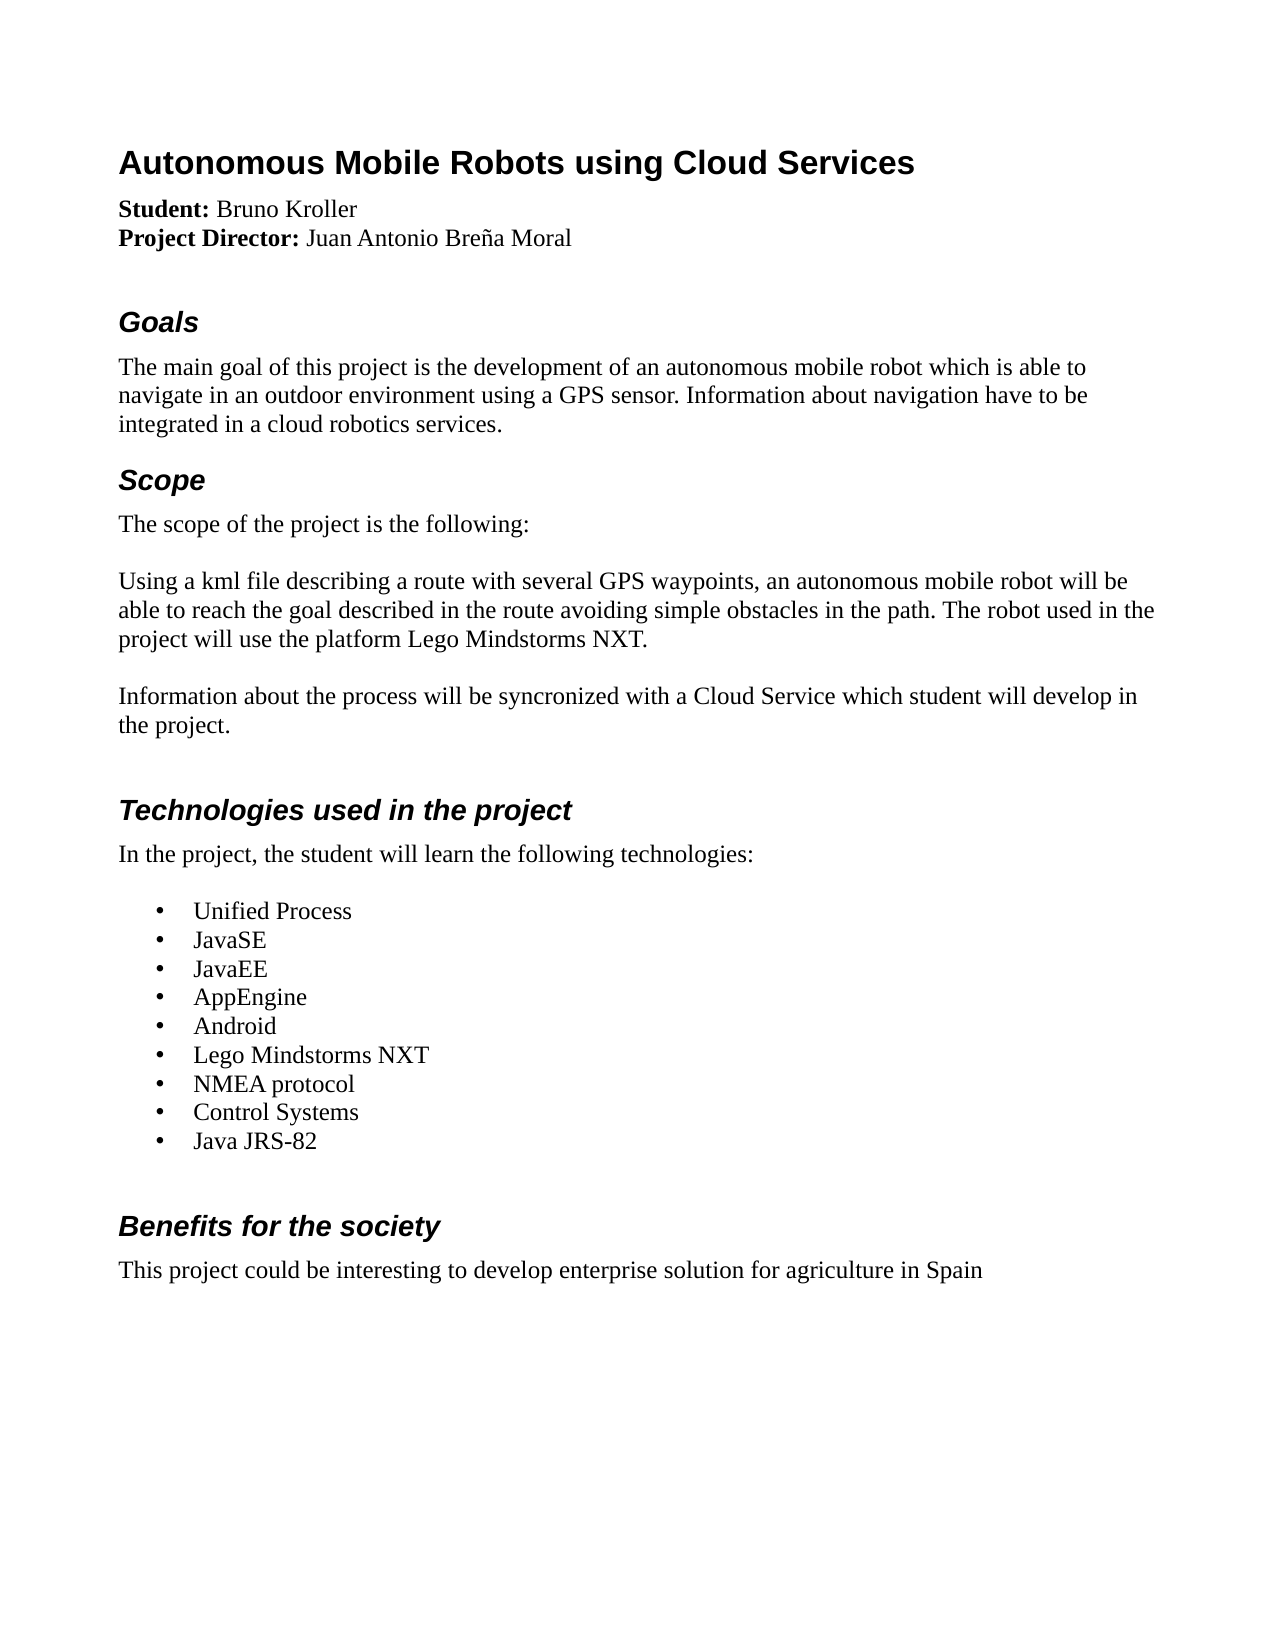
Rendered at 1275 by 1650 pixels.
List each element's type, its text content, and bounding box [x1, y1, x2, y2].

list AppEngine [156, 982, 1157, 1011]
list Android [156, 1011, 1157, 1040]
text Using a kml file describing a route with several GPS waypoints, an autonomous mobile robot will be able to reach the goal described in the route avoiding simple obstacles in the path. The robot used in the project will use the platform Lego Mindstorms NXT. [118, 566, 1157, 653]
list Java JRS-82 [156, 1126, 1157, 1155]
list Lego Mindstorms NXT [156, 1040, 1157, 1069]
text The main goal of this project is the development of an autonomous mobile robot which is able to navigate in an outdoor environment using a GPS sensor. Information about navigation have to be integrated in a cloud robotics services. [118, 352, 1157, 438]
text This project could be interesting to develop enterprise solution for agriculture in Spain [118, 1255, 1157, 1283]
subtitle Autonomous Mobile Robots using Cloud Services [118, 143, 1157, 182]
subtitle Scope [118, 463, 1157, 496]
list JavaEE [156, 954, 1157, 982]
text The scope of the project is the following: [118, 509, 1157, 538]
subtitle Technologies used in the project [118, 793, 1157, 826]
text Project Director: Juan Antonio Breña Moral [118, 223, 1157, 252]
text In the project, the student will learn the following technologies: [118, 839, 1157, 867]
text Information about the process will be syncronized with a Cloud Service which student will develop in the project. [118, 681, 1157, 739]
list JavaSE [156, 925, 1157, 954]
subtitle Goals [118, 306, 1157, 339]
list Unified Process [156, 896, 1157, 925]
list Control Systems [156, 1097, 1157, 1126]
text Student: Bruno Kroller [118, 194, 1157, 223]
list NMEA protocol [156, 1069, 1157, 1097]
subtitle Benefits for the society [118, 1209, 1157, 1242]
